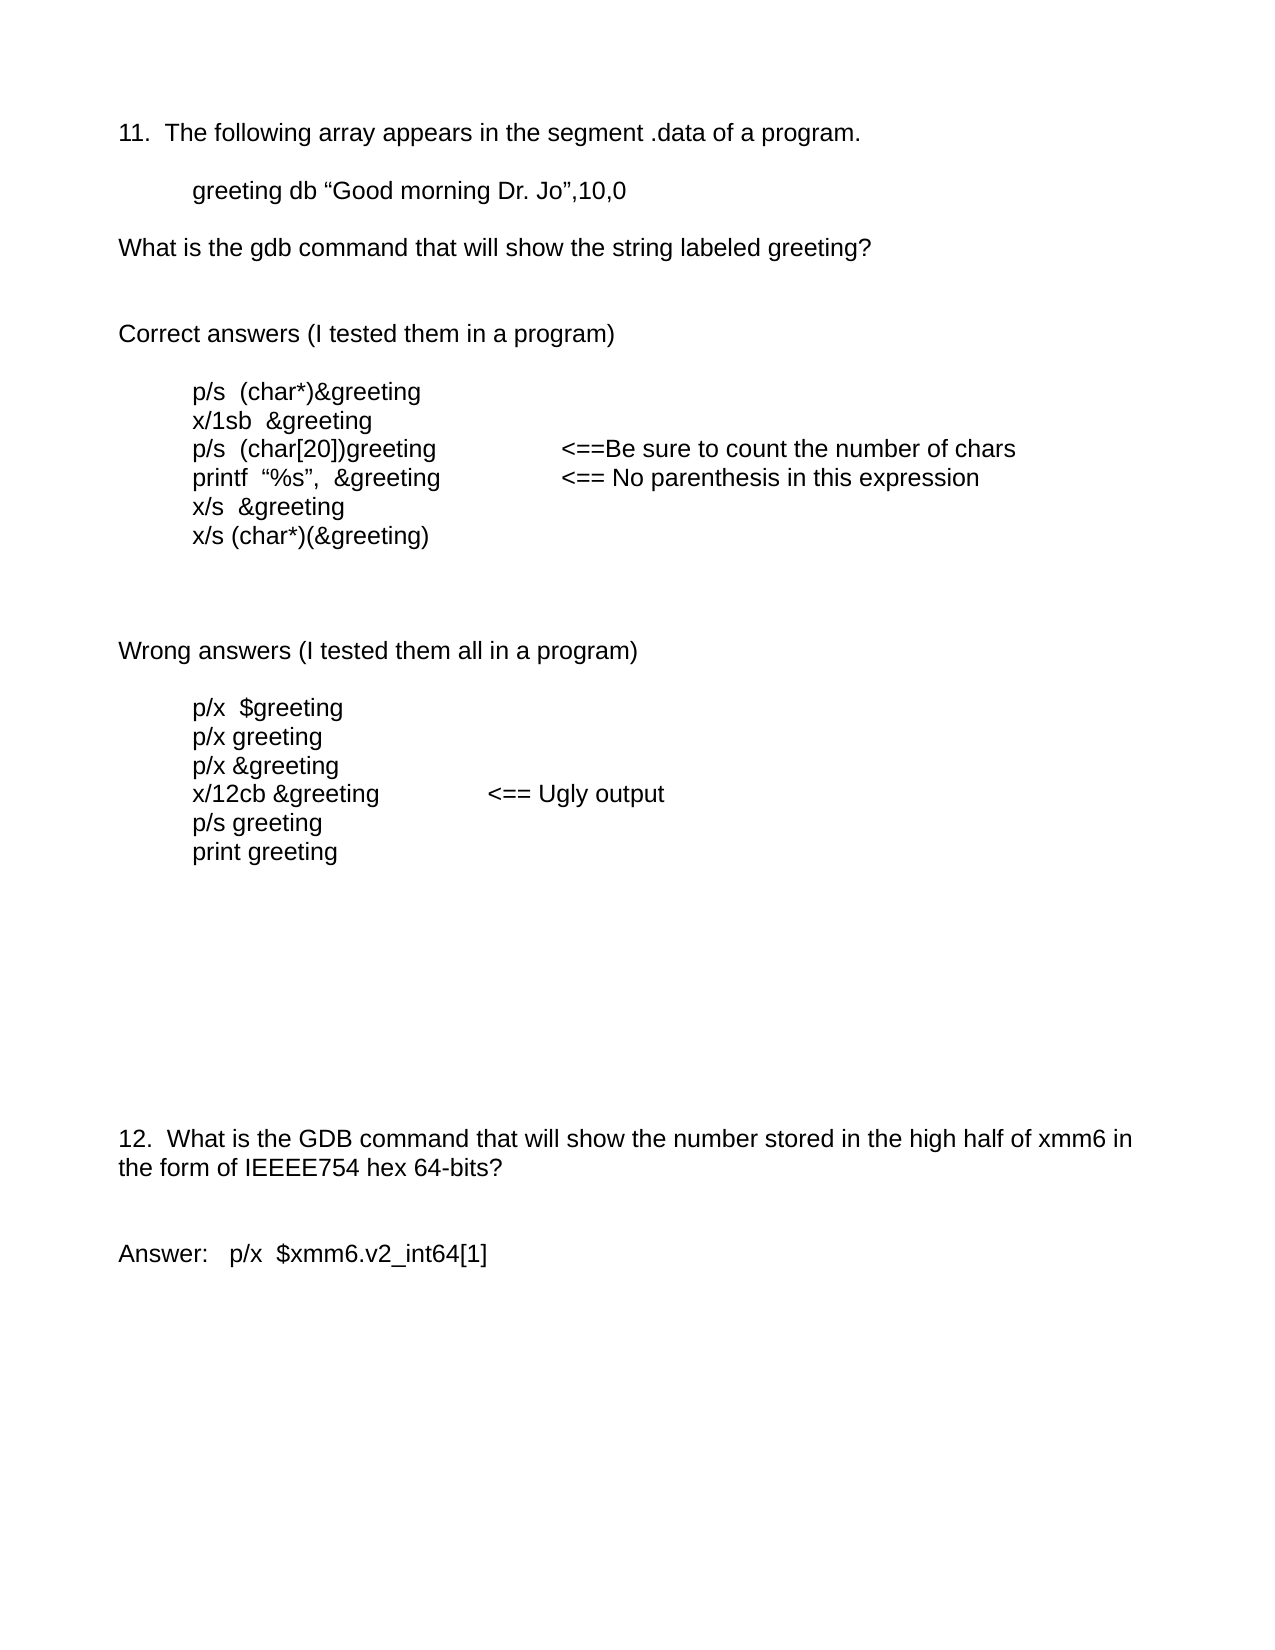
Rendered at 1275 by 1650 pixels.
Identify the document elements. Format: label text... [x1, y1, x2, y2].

text x/s &greeting [118, 492, 1157, 521]
text p/s greeting [118, 808, 1157, 837]
text 12. What is the GDB command that will show the number stored in the high half of xmm6 in the form of IEEEE754 hex 64-bits? [118, 1124, 1157, 1182]
text p/x &greeting [118, 751, 1157, 779]
text p/s (char[20])greeting <==Be sure to count the number of chars [118, 434, 1157, 463]
text greeting db “Good morning Dr. Jo”,10,0 [118, 176, 1157, 204]
text print greeting [118, 837, 1157, 866]
text p/s (char*)&greeting [118, 377, 1157, 406]
text x/1sb &greeting [118, 406, 1157, 434]
text Correct answers (I tested them in a program) [118, 319, 1157, 348]
text x/12cb &greeting <== Ugly output [118, 779, 1157, 808]
text Wrong answers (I tested them all in a program) [118, 636, 1157, 664]
text printf “%s”, &greeting <== No parenthesis in this expression [118, 463, 1157, 492]
text p/x $greeting [118, 693, 1157, 722]
text 11. The following array appears in the segment .data of a program. [118, 118, 1157, 147]
text What is the gdb command that will show the string labeled greeting? [118, 233, 1157, 262]
text x/s (char*)(&greeting) [118, 521, 1157, 549]
text p/x greeting [118, 722, 1157, 751]
text Answer: p/x $xmm6.v2_int64[1] [118, 1239, 1157, 1268]
